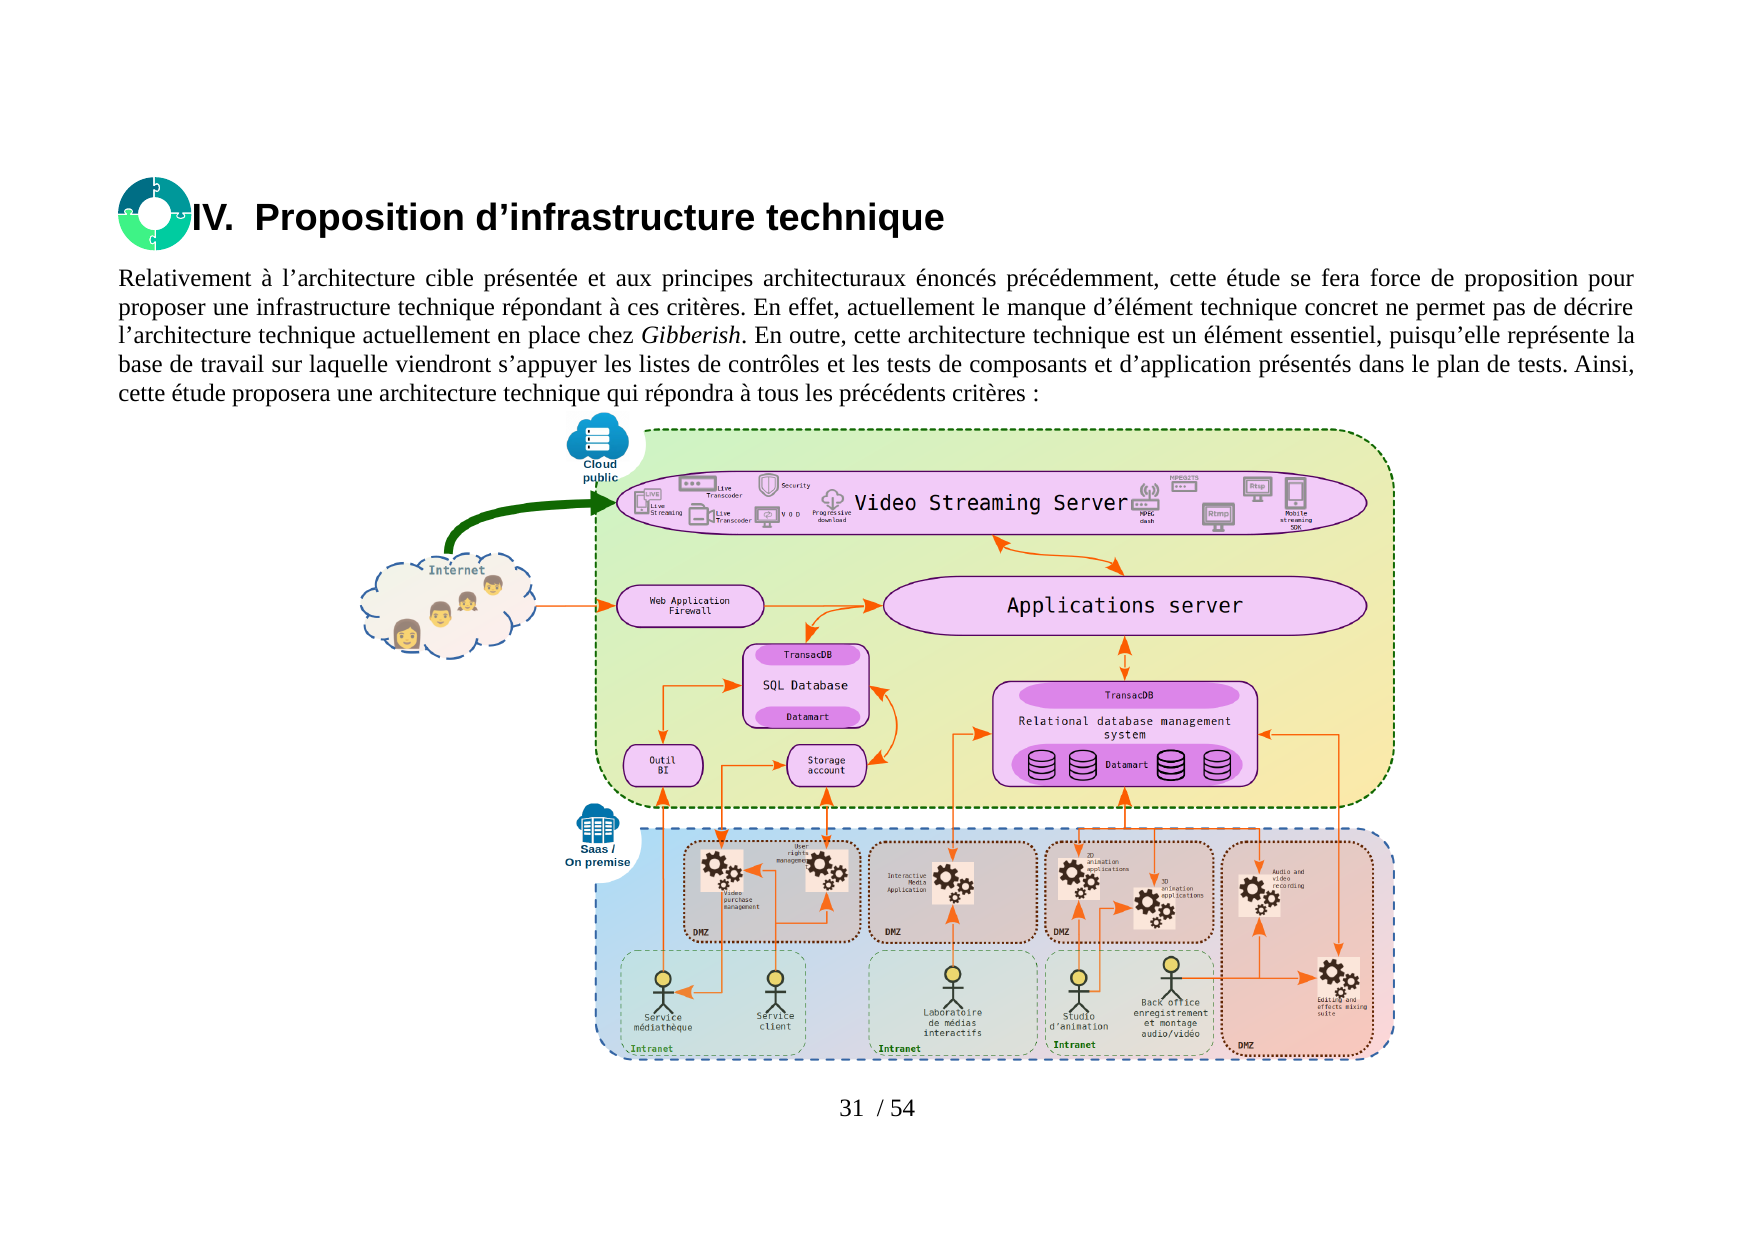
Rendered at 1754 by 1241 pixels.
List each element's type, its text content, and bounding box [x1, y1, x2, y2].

subtitle [131, 198, 171, 237]
picture [358, 409, 1396, 1061]
subtitle Proposition d’infrastructure technique [183, 195, 1636, 239]
text Relativement à l’architecture cible présentée et aux principes architecturaux énoncés précédemment, cette étude se fera force de proposition pour proposer une infrastructure technique répondant à ces critères. En effet, actuellement le manque d’élément technique concret ne permet pas de décrire l’architecture technique actuellement en place chez Gibberish. En outre, cette architecture technique est un élément essentiel, puisqu’elle représente la base de travail sur laquelle viendront s’appuyer les listes de contrôles et les tests de composants et d’application présentés dans le plan de tests. Ainsi, cette étude proposera une architecture technique qui répondra à tous les précédents critères : [118, 263, 1636, 407]
